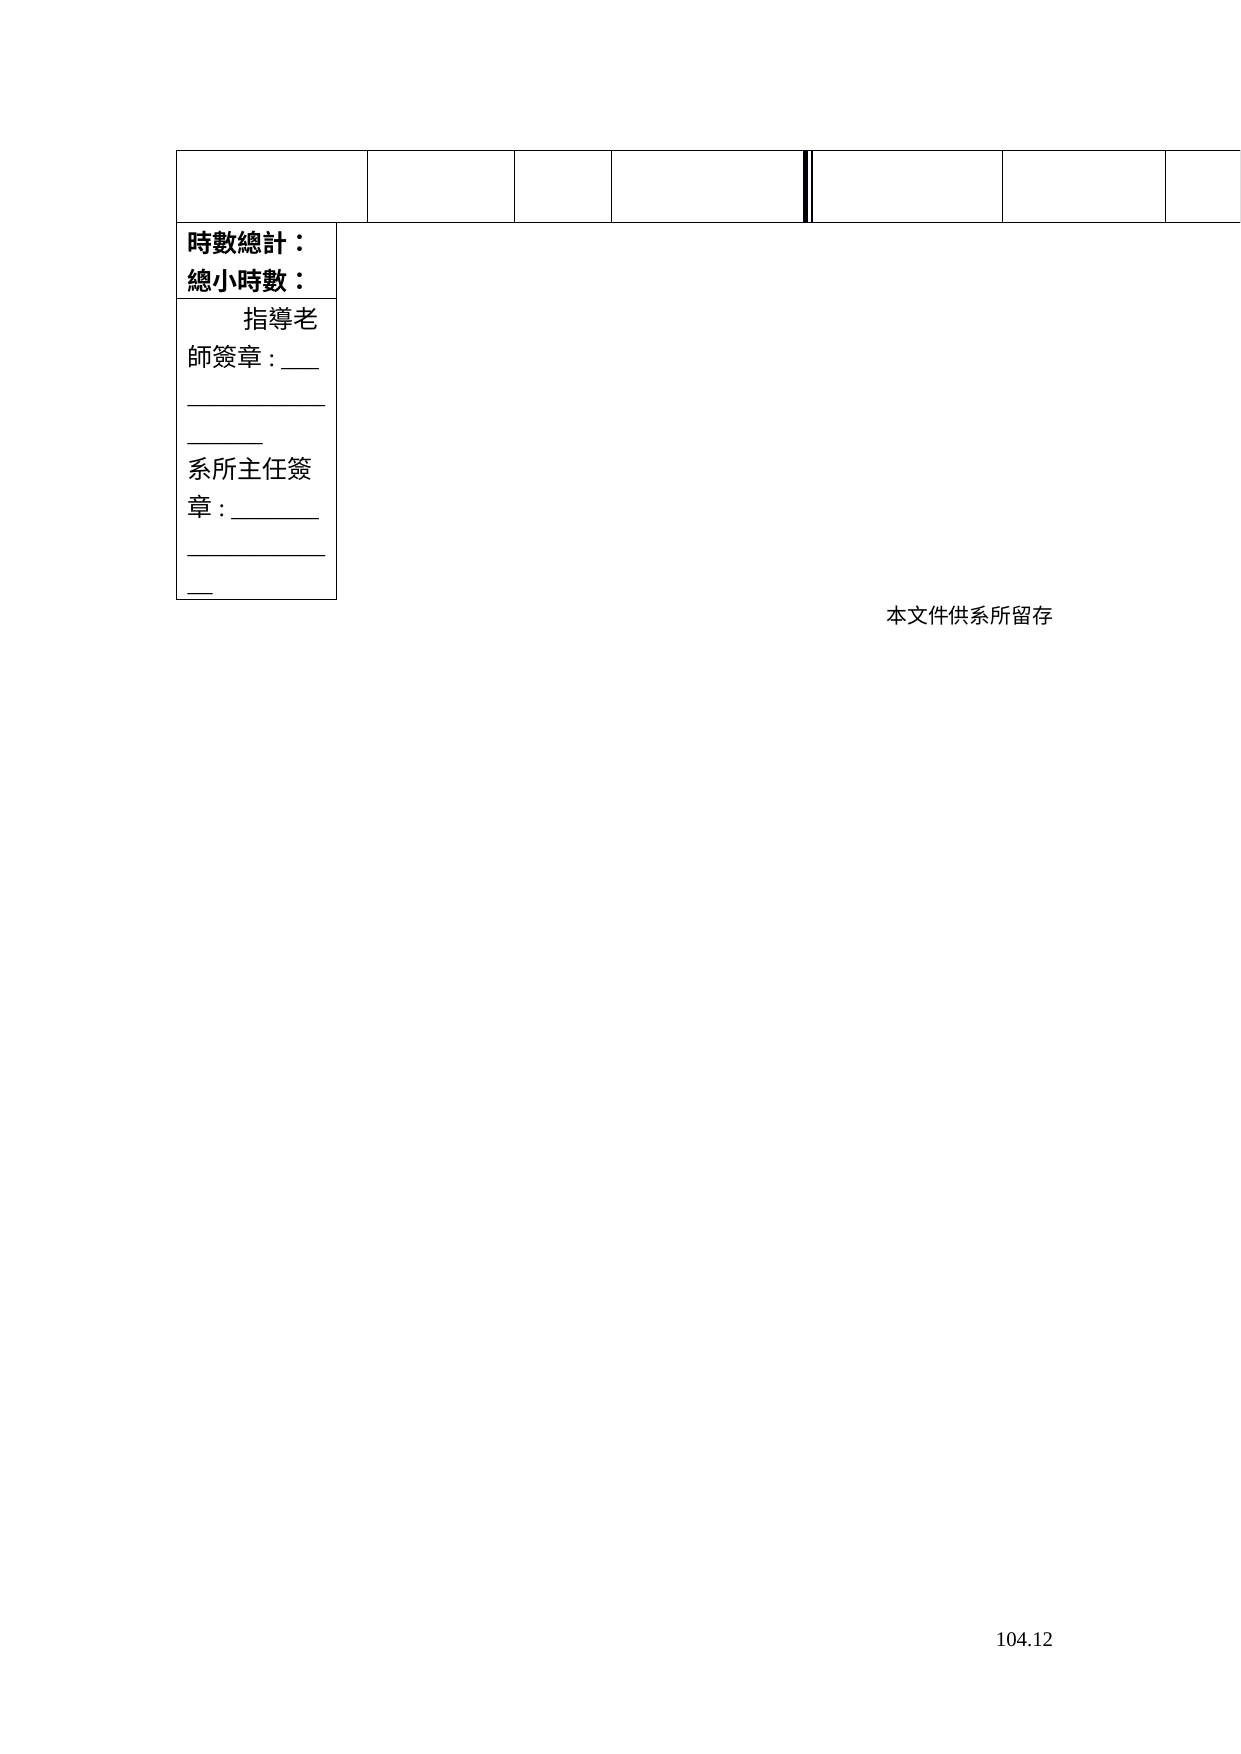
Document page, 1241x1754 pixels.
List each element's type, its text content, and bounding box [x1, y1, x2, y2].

table_cell [368, 151, 514, 222]
table_cell [1166, 151, 1240, 222]
table_cell [813, 151, 1002, 222]
table_cell 指導老師簽章 : ____________________ 系所主任簽章 : ____________________ [177, 299, 336, 599]
table_cell [1003, 151, 1165, 222]
table_cell [515, 151, 611, 222]
table_cell 時數總計： 總小時數： [177, 223, 336, 298]
table_cell [177, 151, 367, 222]
table_cell [612, 151, 803, 222]
text 本文件供系所留存 [187, 600, 1053, 630]
